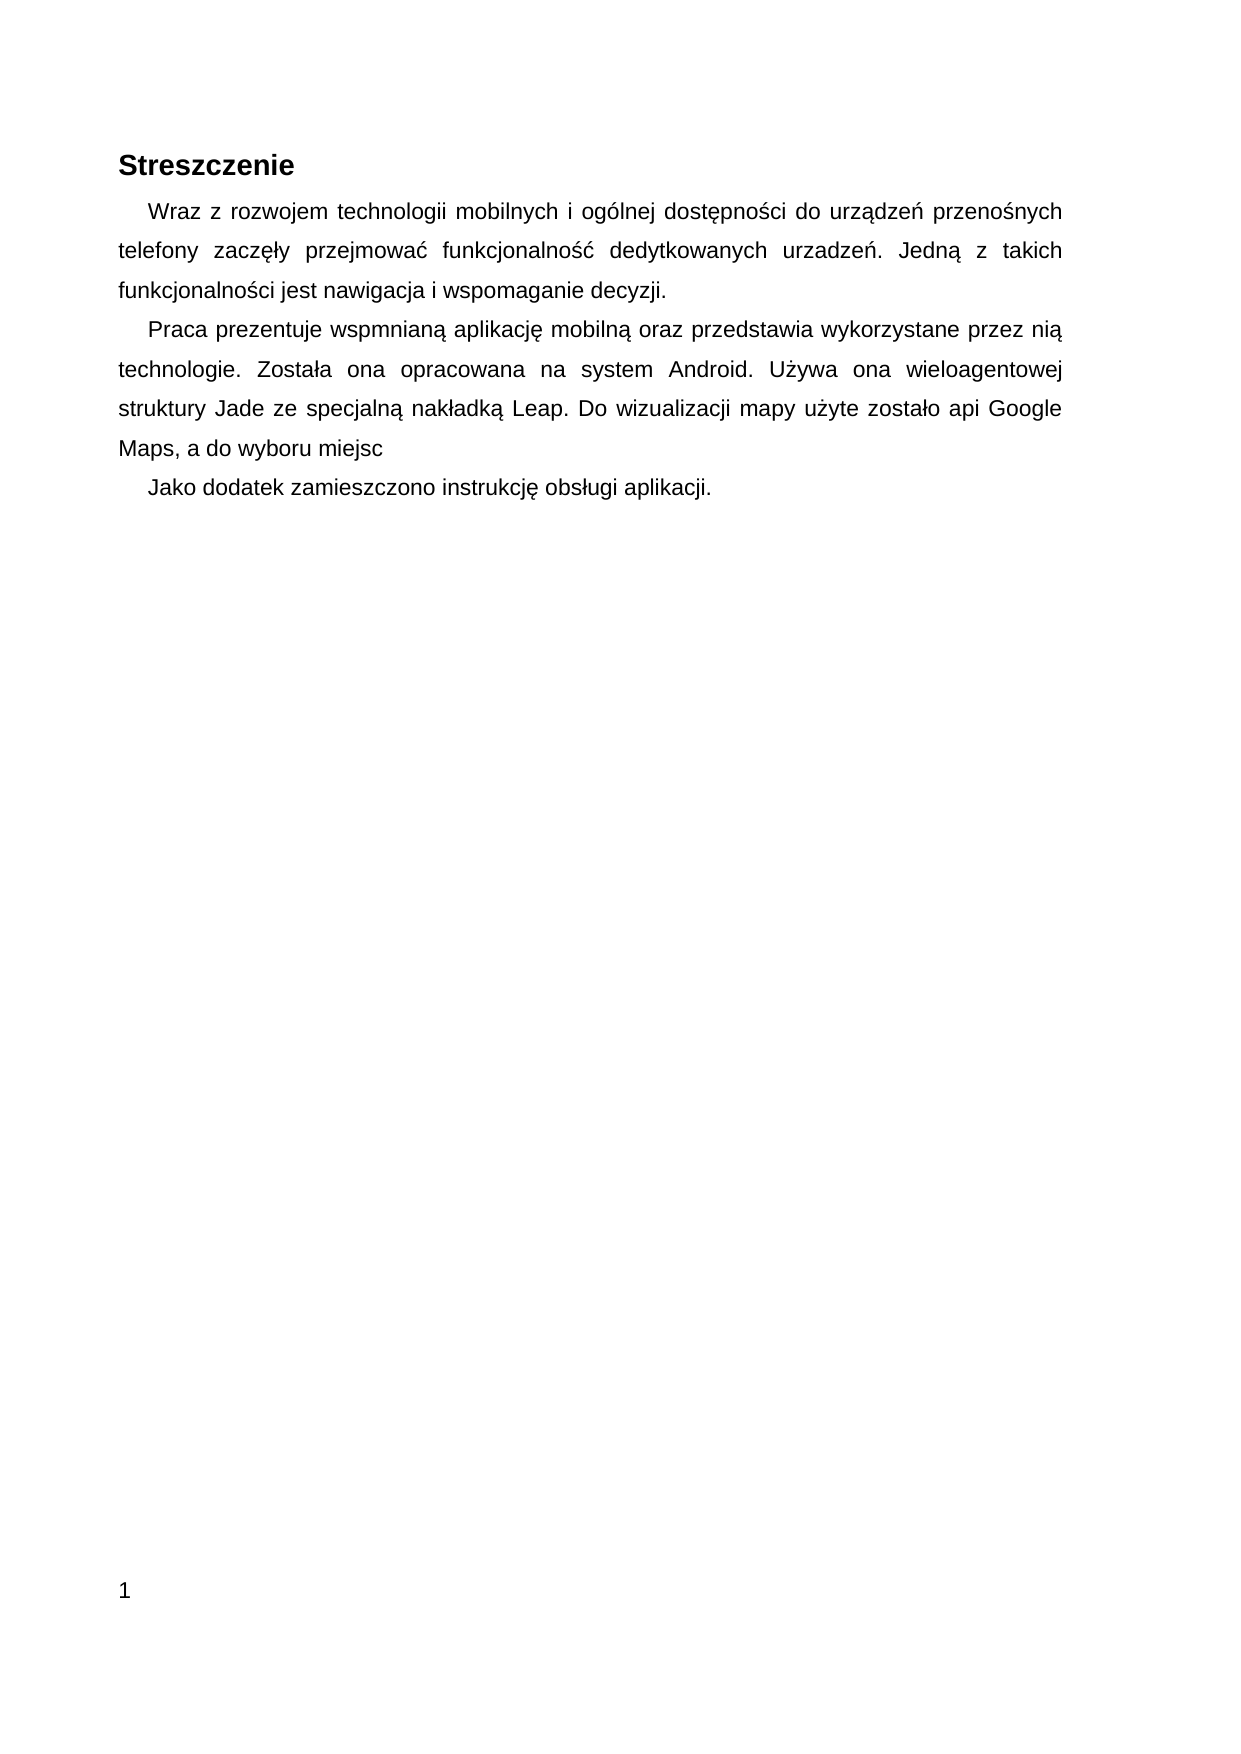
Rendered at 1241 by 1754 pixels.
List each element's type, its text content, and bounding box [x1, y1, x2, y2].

text Praca prezentuje wspmnianą aplikację mobilną oraz przedstawia wykorzystane przez nią technologie. Została ona opracowana na system Android. Używa ona wieloagentowej struktury Jade ze specjalną nakładką Leap. Do wizualizacji mapy użyte zostało api Google Maps, a do wyboru miejsc [118, 316, 1063, 461]
text Streszczenie [118, 148, 1063, 181]
text Wraz z rozwojem technologii mobilnych i ogólnej dostępności do urządzeń przenośnych telefony zaczęły przejmować funkcjonalność dedytkowanych urzadzeń. Jedną z takich funkcjonalności jest nawigacja i wspomaganie decyzji. [118, 198, 1063, 303]
text Jako dodatek zamieszczono instrukcję obsługi aplikacji. [118, 474, 1063, 501]
